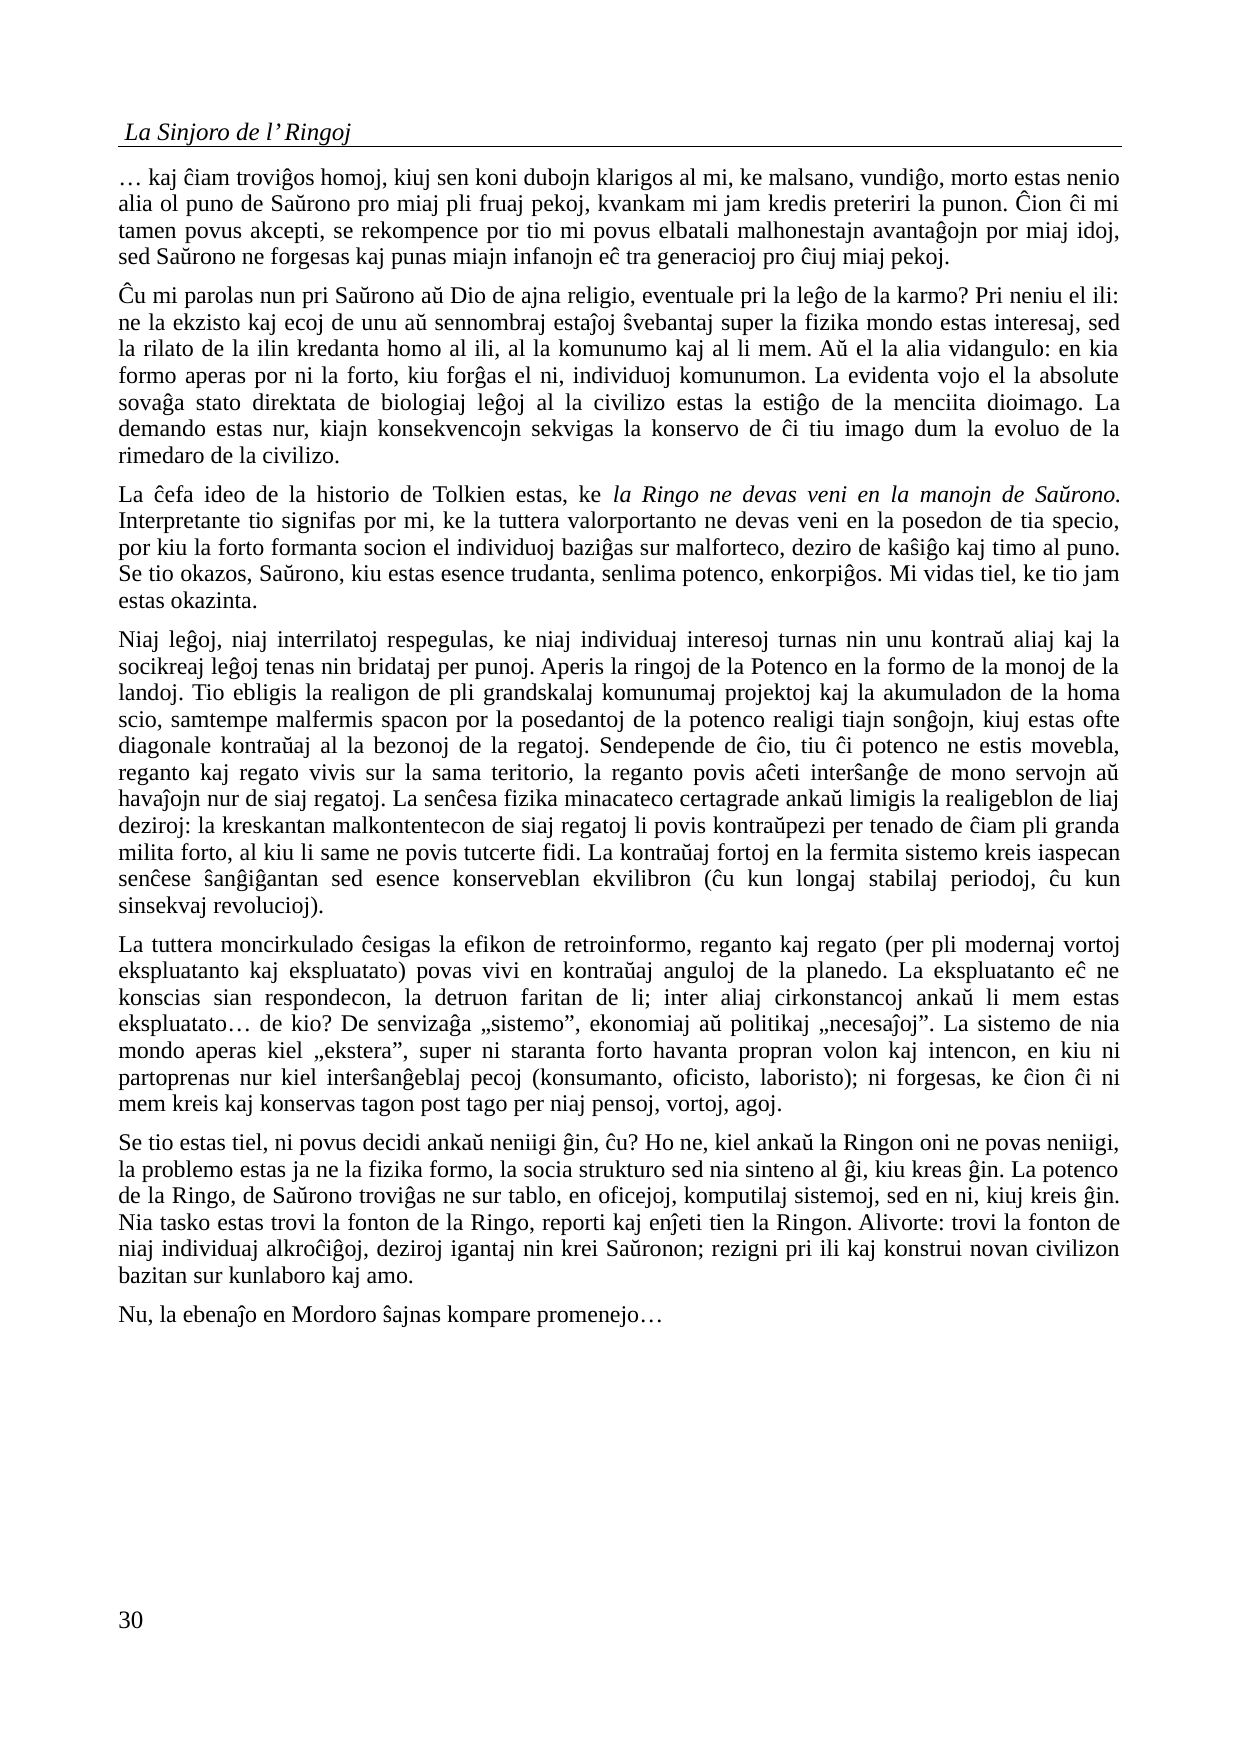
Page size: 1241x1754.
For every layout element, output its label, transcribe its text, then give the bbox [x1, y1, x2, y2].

text Niaj leĝoj, niaj interrilatoj respegulas, ke niaj individuaj interesoj turnas nin unu kontraŭ aliaj kaj la socikreaj leĝoj tenas nin bridataj per punoj. Aperis la ringoj de la Potenco en la formo de la monoj de la landoj. Tio ebligis la realigon de pli grandskalaj komunumaj projektoj kaj la akumuladon de la homa scio, samtempe malfermis spacon por la posedantoj de la potenco realigi tiajn sonĝojn, kiuj estas ofte diagonale kontraŭaj al la bezonoj de la regatoj. Sendepende de ĉio, tiu ĉi potenco ne estis movebla, reganto kaj regato vivis sur la sama teritorio, la reganto povis aĉeti interŝanĝe de mono servojn aŭ havaĵojn nur de siaj regatoj. La senĉesa fizika minacateco certagrade ankaŭ limigis la realigeblon de liaj deziroj: la kreskantan malkontentecon de siaj regatoj li povis kontraŭpezi per tenado de ĉiam pli granda milita forto, al kiu li same ne povis tutcerte fidi. La kontraŭaj fortoj en la fermita sistemo kreis iaspecan senĉese ŝanĝiĝantan sed esence konserveblan ekvilibron (ĉu kun longaj stabilaj periodoj, ĉu kun sinsekvaj revolucioj). [118, 626, 1122, 918]
text Se tio estas tiel, ni povus decidi ankaŭ neniigi ĝin, ĉu? Ho ne, kiel ankaŭ la Ringon oni ne povas neniigi, la problemo estas ja ne la fizika formo, la socia strukturo sed nia sinteno al ĝi, kiu kreas ĝin. La potenco de la Ringo, de Saŭrono troviĝas ne sur tablo, en oficejoj, komputilaj sistemoj, sed en ni, kiuj kreis ĝin. Nia tasko estas trovi la fonton de la Ringo, reporti kaj enĵeti tien la Ringon. Alivorte: trovi la fonton de niaj individuaj alkroĉiĝoj, deziroj igantaj nin krei Saŭronon; rezigni pri ili kaj konstrui novan civilizon bazitan sur kunlaboro kaj amo. [118, 1129, 1122, 1289]
text Nu, la ebenaĵo en Mordoro ŝajnas kompare promenejo… [118, 1301, 1122, 1328]
text La ĉefa ideo de la historio de Tolkien estas, ke la Ringo ne devas veni en la manojn de Saŭrono. Interpretante tio signifas por mi, ke la tuttera valorportanto ne devas veni en la posedon de tia specio, por kiu la forto formanta socion el individuoj baziĝas sur malforteco, deziro de kaŝiĝo kaj timo al puno. Se tio okazos, Saŭrono, kiu estas esence trudanta, senlima potenco, enkorpiĝos. Mi vidas tiel, ke tio jam estas okazinta. [118, 481, 1122, 614]
text Ĉu mi parolas nun pri Saŭrono aŭ Dio de ajna religio, eventuale pri la leĝo de la karmo? Pri neniu el ili: ne la ekzisto kaj ecoj de unu aŭ sennombraj estaĵoj ŝvebantaj super la fizika mondo estas interesaj, sed la rilato de la ilin kredanta homo al ili, al la komunumo kaj al li mem. Aŭ el la alia vidangulo: en kia formo aperas por ni la forto, kiu forĝas el ni, individuoj komunumon. La evidenta vojo el la absolute sovaĝa stato direktata de biologiaj leĝoj al la civilizo estas la estiĝo de la menciita dioimago. La demando estas nur, kiajn konsekvencojn sekvigas la konservo de ĉi tiu imago dum la evoluo de la rimedaro de la civilizo. [118, 282, 1122, 468]
text … kaj ĉiam troviĝos homoj, kiuj sen koni dubojn klarigos al mi, ke malsano, vundiĝo, morto estas nenio alia ol puno de Saŭrono pro miaj pli fruaj pekoj, kvankam mi jam kredis preteriri la punon. Ĉion ĉi mi tamen povus akcepti, se rekompence por tio mi povus elbatali malhonestajn avantaĝojn por miaj idoj, sed Saŭrono ne forgesas kaj punas miajn infanojn eĉ tra generacioj pro ĉiuj miaj pekoj. [118, 164, 1122, 270]
text La tuttera moncirkulado ĉesigas la efikon de retroinformo, reganto kaj regato (per pli modernaj vortoj ekspluatanto kaj ekspluatato) povas vivi en kontraŭaj anguloj de la planedo. La ekspluatanto eĉ ne konscias sian respondecon, la detruon faritan de li; inter aliaj cirkonstancoj ankaŭ li mem estas ekspluatato… de kio? De senvizaĝa „sistemo”, ekonomiaj aŭ politikaj „necesaĵoj”. La sistemo de nia mondo aperas kiel „ekstera”, super ni staranta forto havanta propran volon kaj intencon, en kiu ni partoprenas nur kiel interŝanĝeblaj pecoj (konsumanto, oficisto, laboristo); ni forgesas, ke ĉion ĉi ni mem kreis kaj konservas tagon post tago per niaj pensoj, vortoj, agoj. [118, 931, 1122, 1117]
